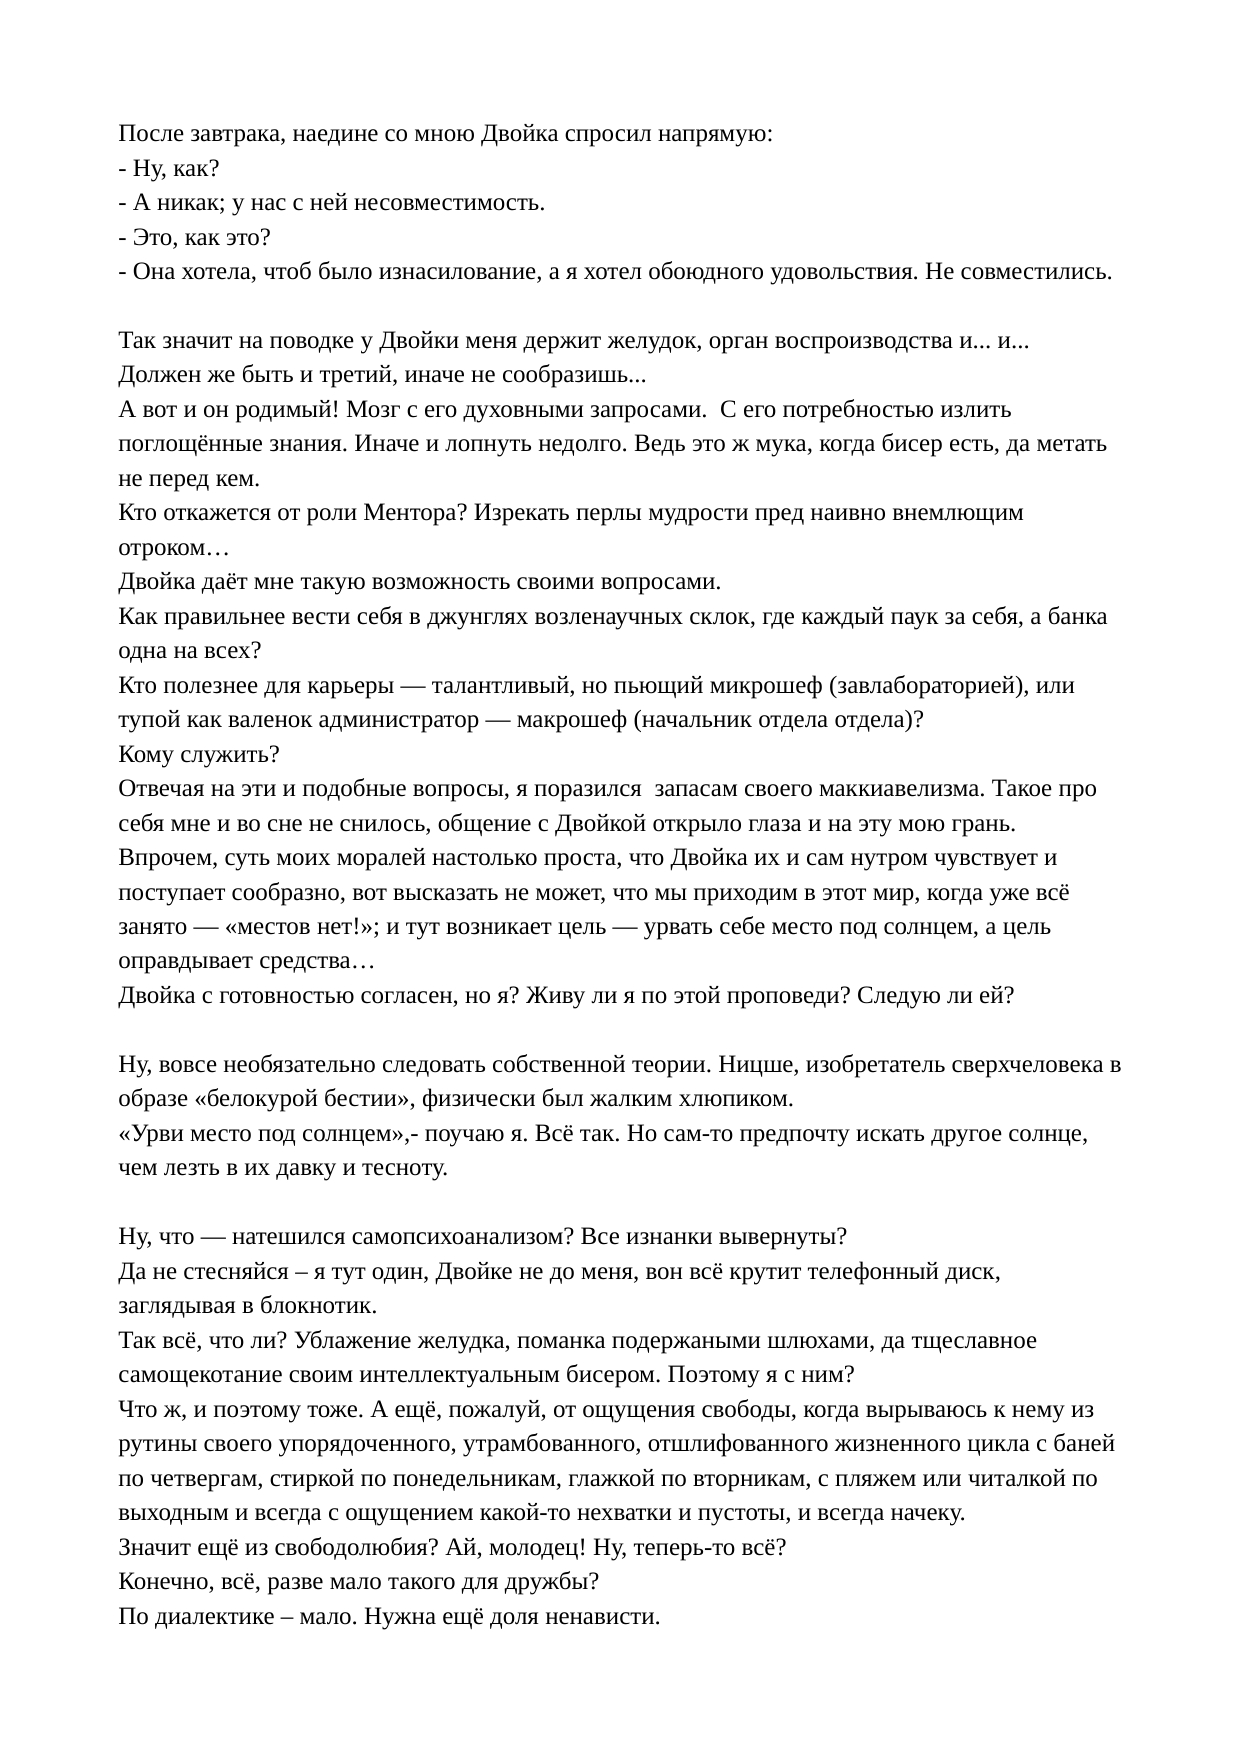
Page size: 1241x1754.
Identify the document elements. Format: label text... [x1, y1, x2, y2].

text «Урви место под солнцем»,- поучаю я. Всё так. Но сам-то предпочту искать другое солнце, чем лезть в их давку и тесноту. [118, 1118, 1122, 1181]
text Двойка даёт мне такую возможность своими вопросами. [118, 566, 1122, 595]
text Так всё, что ли? Ублажение желудка, поманка подержаными шлюхами, да тщеславное самощекотание своим интеллектуальным бисером. Поэтому я с ним? [118, 1325, 1122, 1388]
text - А никак; у нас с ней несовместимость. [118, 187, 1122, 216]
text Двойка с готовностью согласен, но я? Живу ли я по этой проповеди? Следую ли ей? [118, 980, 1122, 1009]
text - Ну, как? [118, 153, 1122, 181]
text - Это, как это? [118, 222, 1122, 250]
text Отвечая на эти и подобные вопросы, я поразился запасам своего маккиавелизма. Такое про себя мне и во сне не снилось, общение с Двойкой открыло глаза и на эту мою грань. [118, 773, 1122, 836]
text Впрочем, суть моих моралей настолько проста, что Двойка их и сам нутром чувствует и поступает сообразно, вот высказать не может, что мы приходим в этот мир, когда уже всё занято — «местов нет!»; и тут возникает цель — урвать себе место под солнцем, а цель оправдывает средства… [118, 842, 1122, 974]
text Ну, что — натешился самопсихоанализом? Все изнанки вывернуты? [118, 1221, 1122, 1250]
text Кто полезнее для карьеры — талантливый, но пьющий микрошеф (завлабораторией), или тупой как валенок администратор — макрошеф (начальник отдела отдела)? [118, 670, 1122, 733]
text Кто откажется от роли Ментора? Изрекать перлы мудрости пред наивно внемлющим отроком… [118, 497, 1122, 561]
text После завтрака, наедине со мною Двойка спросил напрямую: [118, 118, 1122, 147]
text Что ж, и поэтому тоже. А ещё, пожалуй, от ощущения свободы, когда вырываюсь к нему из рутины своего упорядоченного, утрамбованного, отшлифованного жизненного цикла с баней по четвергам, стиркой по понедельникам, глажкой по вторникам, с пляжем или читалкой по выходным и всегда с ощущением какой-то нехватки и пустоты, и всегда начеку. [118, 1394, 1122, 1526]
text А вот и он родимый! Мозг с его духовными запросами. С его потребностью излить поглощённые знания. Иначе и лопнуть недолго. Ведь это ж мука, когда бисер есть, дa метать не перед кем. [118, 394, 1122, 492]
text По диалектике – мало. Нужна ещё доля ненависти. [118, 1601, 1122, 1629]
text - Она хотела, чтоб было изнасилование, а я хотел обоюдного удовольствия. Не совместились. [118, 256, 1122, 285]
text Кому служить? [118, 739, 1122, 767]
text Конечно, всё, разве мало такого для дружбы? [118, 1566, 1122, 1595]
text Значит ещё из свободолюбия? Ай, молодец! Ну, теперь-то всё? [118, 1532, 1122, 1561]
text Должен же быть и третий, иначе не сообразишь... [118, 359, 1122, 388]
text Как правильнее вести себя в джунглях возленаучных склок, где каждый паук за себя, а банка одна на всех? [118, 601, 1122, 664]
text Да не стесняйся – я тут один, Двойке не до меня, вон всё крутит телефонный диск, заглядывая в блокнотик. [118, 1256, 1122, 1319]
text Так значит на поводке у Двойки меня держит желудок, орган воспроизводства и... и... [118, 325, 1122, 354]
text Ну, вовсе необязательно следовать собственной теории. Ницше, изобретатель сверхчеловека в образе «белокурой бестии», физически был жалким хлюпиком. [118, 1049, 1122, 1112]
